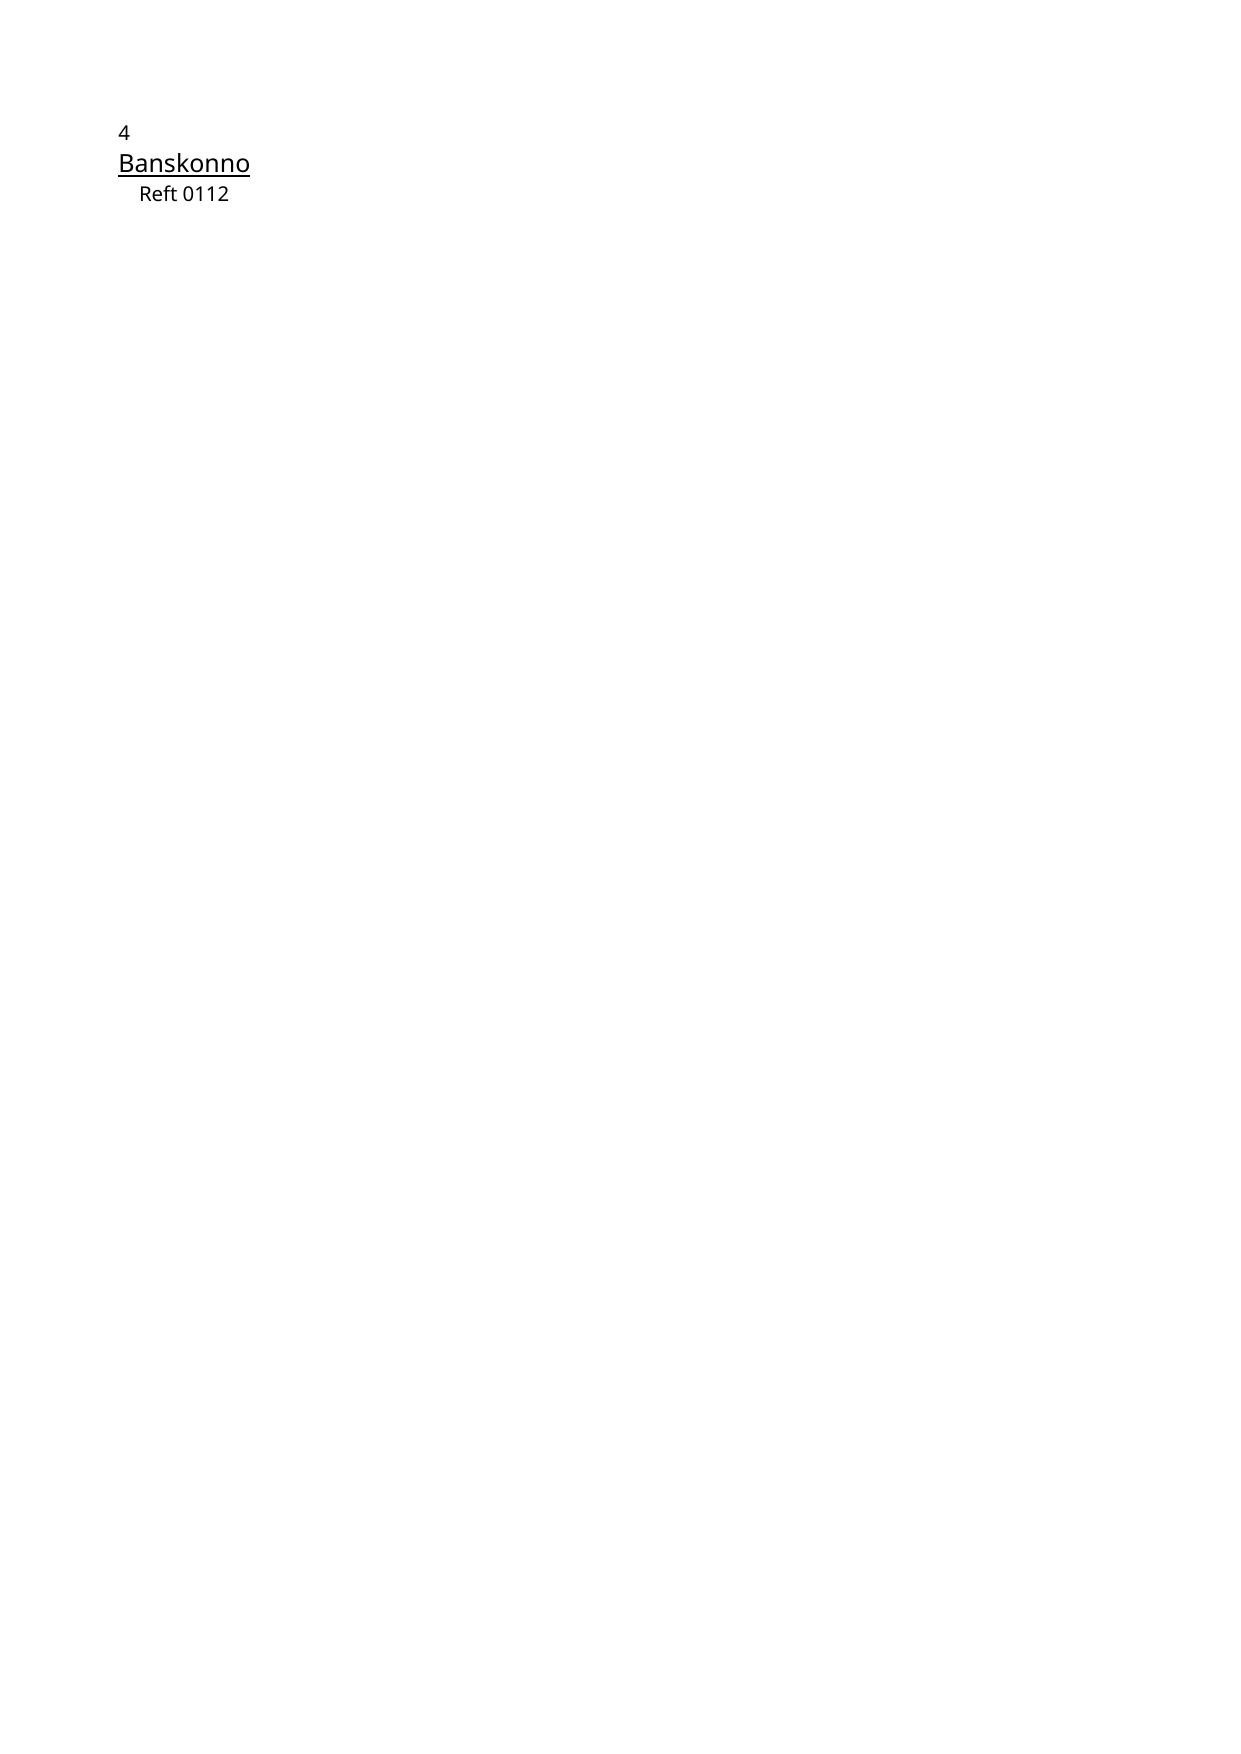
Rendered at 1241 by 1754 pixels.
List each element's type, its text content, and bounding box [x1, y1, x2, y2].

text Banskonno [118, 146, 1122, 180]
text Reft 0112 [139, 180, 1122, 208]
text 4 [118, 118, 1122, 146]
